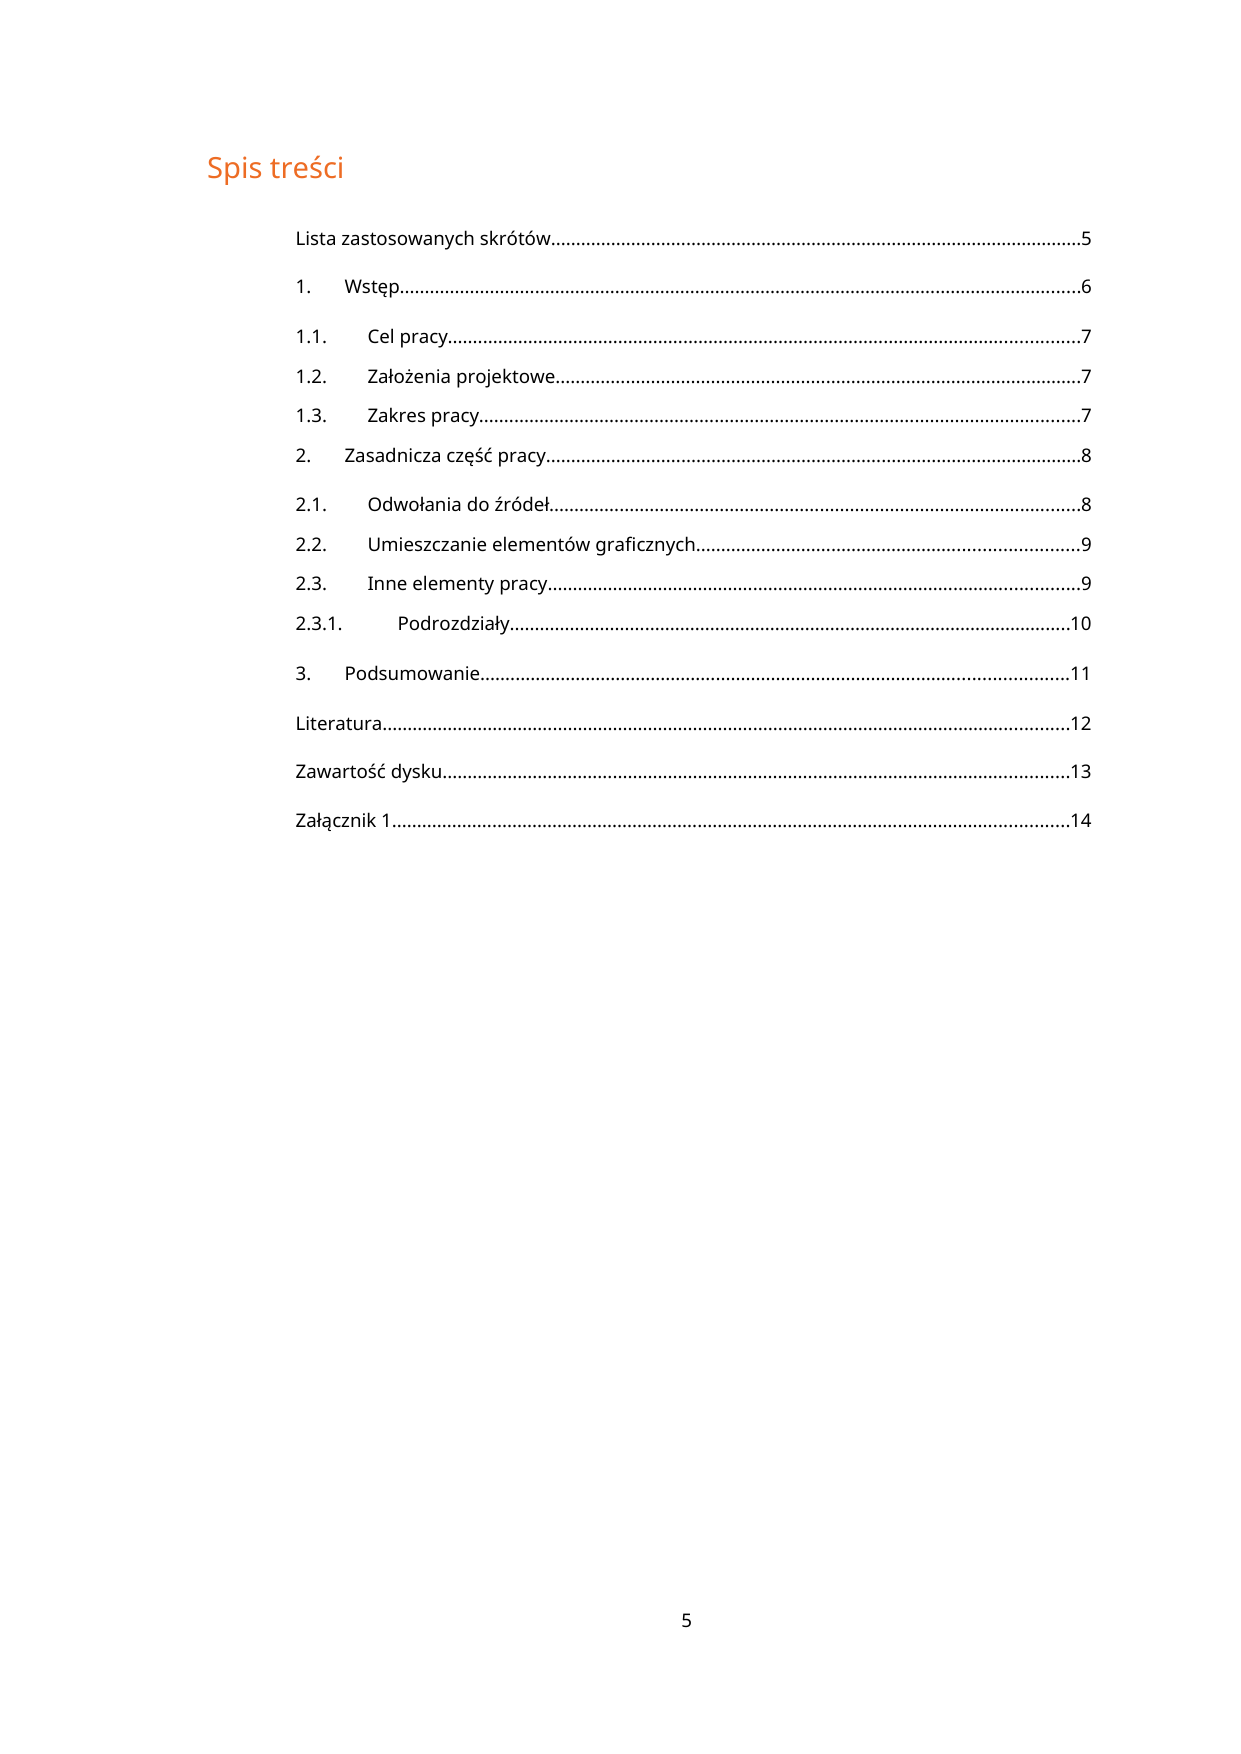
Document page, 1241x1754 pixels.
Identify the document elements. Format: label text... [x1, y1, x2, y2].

text 2.1. Odwołania do źródeł 8 [236, 492, 1092, 517]
text 1.2. Założenia projektowe 7 [236, 363, 1092, 388]
subtitle Spis treści [207, 148, 1092, 187]
text 1. Wstęp 6 [236, 273, 1092, 299]
text Lista zastosowanych skrótów 5 [236, 225, 1092, 250]
text 2.2. Umieszczanie elementów graficznych 9 [236, 531, 1092, 557]
text 3. Podsumowanie 11 [236, 660, 1092, 686]
text 1.1. Cel pracy 7 [236, 323, 1092, 349]
text 2.3.1. Podrozdziały 10 [236, 610, 1092, 636]
text Załącznik 1 14 [236, 807, 1092, 833]
text 2. Zasadnicza część pracy 8 [236, 442, 1092, 467]
text Literatura 12 [236, 710, 1092, 736]
text Zawartość dysku 13 [236, 759, 1092, 784]
text 2.3. Inne elementy pracy 9 [236, 571, 1092, 596]
text 1.3. Zakres pracy 7 [236, 402, 1092, 428]
